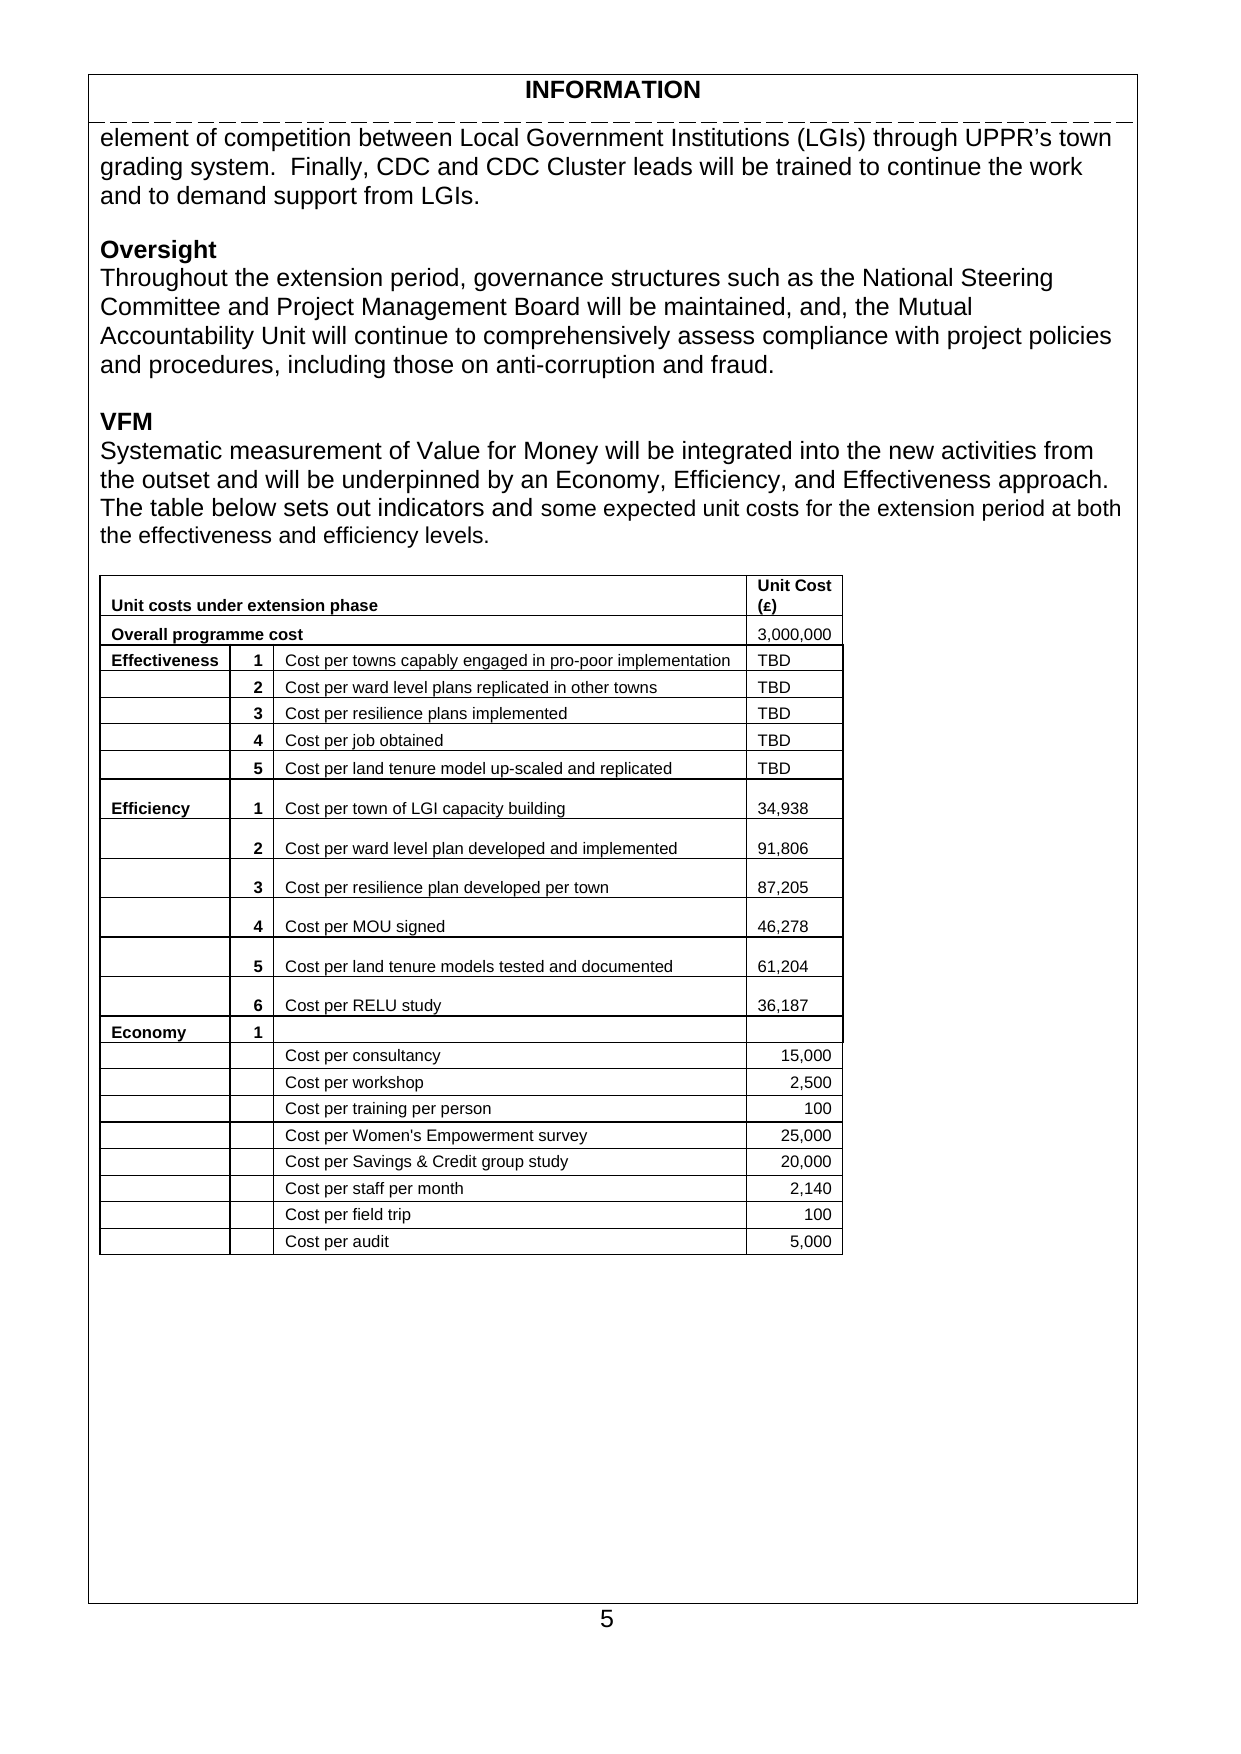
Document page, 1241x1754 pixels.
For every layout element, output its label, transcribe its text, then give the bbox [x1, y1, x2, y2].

table_cell Cost per Savings & Credit group study [274, 1149, 746, 1174]
table_cell 1 [231, 646, 273, 670]
table_cell [231, 1043, 273, 1068]
table_cell [231, 1176, 273, 1201]
table_cell 2 [231, 671, 273, 697]
table_cell Cost per consultancy [274, 1043, 746, 1068]
table_cell [231, 1229, 273, 1254]
table_cell 87,205 [747, 859, 842, 897]
table_cell Cost per land tenure model up-scaled and replicated [274, 751, 746, 778]
table_cell 5,000 [747, 1229, 842, 1254]
table_cell [101, 1176, 229, 1201]
table_cell 3 [231, 698, 273, 723]
table_cell Cost per resilience plans implemented [274, 698, 746, 723]
table_header Unit costs under extension phase [101, 576, 746, 615]
table_cell In order to optimise and consolidate the contribution of UPPR to lifting urban poor people out of poverty and integrating them into the wider urban society, a moderate cost extension would give sufficient time for UPPR to ensure the sustainability of structures and results. It would also allow more opportunities to effectively communicate UPPR’s results, best practices and successful tools to those taking over and supporting urban poverty reduction interventions. Six new areas of activities will strengthen the sustainability of the project and provide a platform for any such future interventions. New activities 1. Strengthen community organisation structures and build capacity of local government institutions to support pro-poor policy development. Community-based organisation structures and savings and credit groups at the cluster level will be strengthened through a systematic approach which includes holding elections, conducting Community Action Planning (CAPs) and consolidating and monitoring Savings and Credit group activities and the Operations and Maintenance Fund activities. Stronger, more mature CDC Clusters will be identified and will be supported by UPPR to help build the capacity of weaker CDC Clusters. UPPR will build capacity of Local Government Institutions (LGIs) to support CDCs and support pro-poor policy. The roles and responsibilities to be assumed by the LGIs will be determined by conducting an institutional analysis and capacity needs assessment. Transfer of responsibilities to LGIs for some functions will follow a prescribed and gradual process which UPPR has designed for the phase-out period and is outlined in Figure 1. To support this transition, there will be on-going technical support from UPPR throughout the extended period. It is planned that the LGIs in all towns will have made progress and that at least six will have ‘satisfactory’ capacity by the end of the extended period in March 2015. Figure 1: Phases of LGI capacity building process 2. Integrate community organisations into local ward-level planning to facilitate stronger pro-poor planning by local government. UPPR has mobilised over 518,000 households into Primary Groups (PGs), Community Development Committees (CDCs a group of 2 – 300 PGs) and CDC Clusters (a total of 254 groupings of CDCs). The project will focus on enhancing the long term sustainability of these structures in four towns (10 Clusters) in order to develop a model for replication for officials in towns across Bangladesh. The activities will involve the realignment of CDCs into formally registered CDC Clusters that are consistent with official local ward level boundaries in order to integrate these communities into the urban structure. It is expected that this will facilitate more effective contribution /influence from poor urban communities into the design of ward and town level plans. It is hoped that the realignment will enable a three tier organisational structure 1) The PG as an informal body at neighbourhood level, 2) the CDC as semi-formal organisation at local ward level; and 3) a ward level governing body. Individual UPPR beneficiaries would own this ward level organisation and participate through their PGs and CDCs. If this structure proves effective, then the community-based organisations could act as partners (i.e. engage in partnership arrangements with other organisations/institutions) in future urban poverty reduction programmes. 3. Assess climate change risk and develop resilience strategies in UPPR communities. An integral component of the extension period will be conducting vulnerability assessments using UPPR Settlement Land Maps (SLMs) at town and ward levels. This will form the basis for development of plans containing measures for adaptation to climate change and enhancing the resilience of poor communities. Based on the available data in the SLMs, areas of assessment will include risk and vulnerability to environmental pollution, epidemics, and disasters, both man-made and natural. 4. Work with trainees, trainers and employers to help poor urban women access semi-skilled employment. Building on previous work by UPPR with ILO and following a similar approach to DFID’s Skills and Employment programme, UPPR will undertake intensive sector and sub-sector analysis and subsequently supply chain analysis to explore the employment opportunities for the poor and extreme poor. Participatory analysis to-date sought to establish which sectors have greatest demand for labour. The terms of reference for carrying out a more thorough analysis at the national level have been prepared and UPPR expects to have the results available by January 2014. The outcomes of this study will be used during the remaining period to develop and implement a private sector partnerships strategy and action plan for skills development and employment. A portion of funds has been budgeted for training on the sectors identified in the strategy and to be carried out by partner corporate centres that specialise in relevant areas. 5. Pilot and document new models of security of tenure which can be replicated by other programmes in Bangladesh UPPR currently works on developing models for security of tenure through piloting initiatives in several UPPR towns. The project also facilitates UPPR communities to access support to housing and housing finance. An extension will allow additional focus on these activities, which will result in demonstration and documentation of models of security of tenure for poor communities in different contexts across UPPR towns. These documented models of best practice will be disseminated in-line with UPPR’s communication strategy and will inform future programming, thus contributing to longer-term progress and sustainability 6. Research Evaluation and Communications The 7 month project extension will enable UPPR Research Evaluation and Learning Unit to build on measuring outputs and outcomes and to more comprehensively communicate evidence-based results, lessons learned, and proven tools for urban poverty reduction planning and sustainability. This is important to addressing widely held misconceptions among policy makers about slums and how to assist the urban poor. The time extension reduces the pressure to compress multiple data collection activities into a short timeframe. Qualitative studies that show change over time, e.g. women’s empowerment, can be undertaken both in late 2013 and 2014. Outcome studies on activities implemented in 2013 will generate new insights, such as assessing outcome of an improved approach to apprenticeship training and employment in the formal sector. A best practice study will be undertaken each quarter, starting in Q4 of 2013, and continued through the extension period. Beneficiary feedback mechanisms for qualitative outcome assessment of infrastructure improvements to create healthy and secure living environments will be implemented. Implementation of a comprehensive communications strategy to ensure the growing body of results, lessons and best practices are shared widely to the benefit stakeholders and pro-poor urban policy development. Risk To mitigate the risk of insufficient government buy-in to the UPPR phase-out/sustainability strategy, UNDP Country Director and Resident Coordinator will personally engage to help drive the agenda forward and secure formal endorsement from each Mayor and council for the joint sustainability activities. As UPPR’s work will be focused at municipal level, any impact from the national election is likely to be at a minimum. Furthermore, UPPR has past experience of working with municipalities during election periods. UPPR is also working to incentivise LGIs to invest in longer-term capacity development by prioritising those towns which commit to co-financing activities. This approach is also being increasingly adopted by other programmes in Bangladesh. Ownership will be further fostered by introducing an element of competition between Local Government Institutions (LGIs) through UPPR’s town grading system. Finally, CDC and CDC Cluster leads will be trained to continue the work and to demand support from LGIs. Oversight Throughout the extension period, governance structures such as the National Steering Committee and Project Management Board will be maintained, and, the Mutual Accountability Unit will continue to comprehensively assess compliance with project policies and procedures, including those on anti-corruption and fraud. VFM Systematic measurement of Value for Money will be integrated into the new activities from the outset and will be underpinned by an Economy, Efficiency, and Effectiveness approach. The table below sets out indicators and some expected unit costs for the extension period at both the effectiveness and efficiency levels. Budget [89, 122, 1137, 1603]
table_cell [231, 1149, 273, 1174]
table_cell Cost per land tenure models tested and documented [274, 938, 746, 976]
table_cell 1 [231, 780, 273, 818]
table_cell [231, 1123, 273, 1148]
table_cell 3,000,000 [747, 616, 842, 643]
table_cell Cost per ward level plans replicated in other towns [274, 671, 746, 697]
table_cell Overall programme cost [101, 616, 746, 643]
table_cell Cost per ward level plan developed and implemented [274, 819, 746, 858]
table_cell Economy [101, 1017, 229, 1042]
table_cell TBD [747, 671, 842, 697]
table_cell 61,204 [747, 938, 842, 976]
table_cell Cost per town of LGI capacity building [274, 780, 746, 818]
table_cell [101, 819, 229, 858]
table_cell [101, 724, 229, 750]
table_header INFORMATION [89, 75, 1137, 122]
table_cell 5 [231, 751, 273, 778]
table_cell 2,500 [747, 1069, 842, 1095]
table_cell [274, 1017, 746, 1042]
table_cell [747, 1017, 842, 1042]
table_cell [101, 1069, 229, 1095]
table_cell [101, 1149, 229, 1174]
table_cell Cost per MOU signed [274, 898, 746, 936]
table_cell 91,806 [747, 819, 842, 858]
table_cell [101, 1229, 229, 1254]
table_cell TBD [747, 646, 842, 670]
table_cell Cost per training per person [274, 1096, 746, 1121]
table_cell 2 [231, 819, 273, 858]
table_cell Cost per workshop [274, 1069, 746, 1095]
table_cell 25,000 [747, 1123, 842, 1148]
table_cell Cost per staff per month [274, 1176, 746, 1201]
table_cell TBD [747, 724, 842, 750]
table_cell Cost per towns capably engaged in pro-poor implementation [274, 646, 746, 670]
table_cell [101, 1202, 229, 1228]
table_cell 3 [231, 859, 273, 897]
table_cell Cost per audit [274, 1229, 746, 1254]
table_cell [101, 938, 229, 976]
table_cell 100 [747, 1202, 842, 1228]
table_cell Cost per field trip [274, 1202, 746, 1228]
table_cell [101, 898, 229, 936]
table_cell Efficiency [101, 780, 229, 818]
table_cell [231, 1069, 273, 1095]
table_cell Cost per job obtained [274, 724, 746, 750]
table_cell 6 [231, 977, 273, 1015]
table_cell Cost per Women's Empowerment survey [274, 1123, 746, 1148]
table_cell 5 [231, 938, 273, 976]
table_cell 36,187 [747, 977, 842, 1015]
table_cell 2,140 [747, 1176, 842, 1201]
table_cell TBD [747, 698, 842, 723]
table_cell 4 [231, 898, 273, 936]
table_cell [231, 1096, 273, 1121]
table_cell [231, 1202, 273, 1228]
table_cell 34,938 [747, 780, 842, 818]
table_cell [101, 698, 229, 723]
table_header Unit Cost (£) [747, 576, 842, 615]
table_cell [101, 671, 229, 697]
table_cell Effectiveness [101, 646, 229, 670]
table_cell 1 [231, 1017, 273, 1042]
table_cell [101, 1096, 229, 1121]
table_cell [101, 1043, 229, 1068]
table_cell [101, 1123, 229, 1148]
table_cell 46,278 [747, 898, 842, 936]
table_cell TBD [747, 751, 842, 778]
table_cell 20,000 [747, 1149, 842, 1174]
table_cell 100 [747, 1096, 842, 1121]
table_cell 4 [231, 724, 273, 750]
table_cell [101, 977, 229, 1015]
table_cell 15,000 [747, 1043, 842, 1068]
table_cell [101, 751, 229, 778]
table_cell Cost per RELU study [274, 977, 746, 1015]
table_cell Cost per resilience plan developed per town [274, 859, 746, 897]
table_cell [101, 859, 229, 897]
